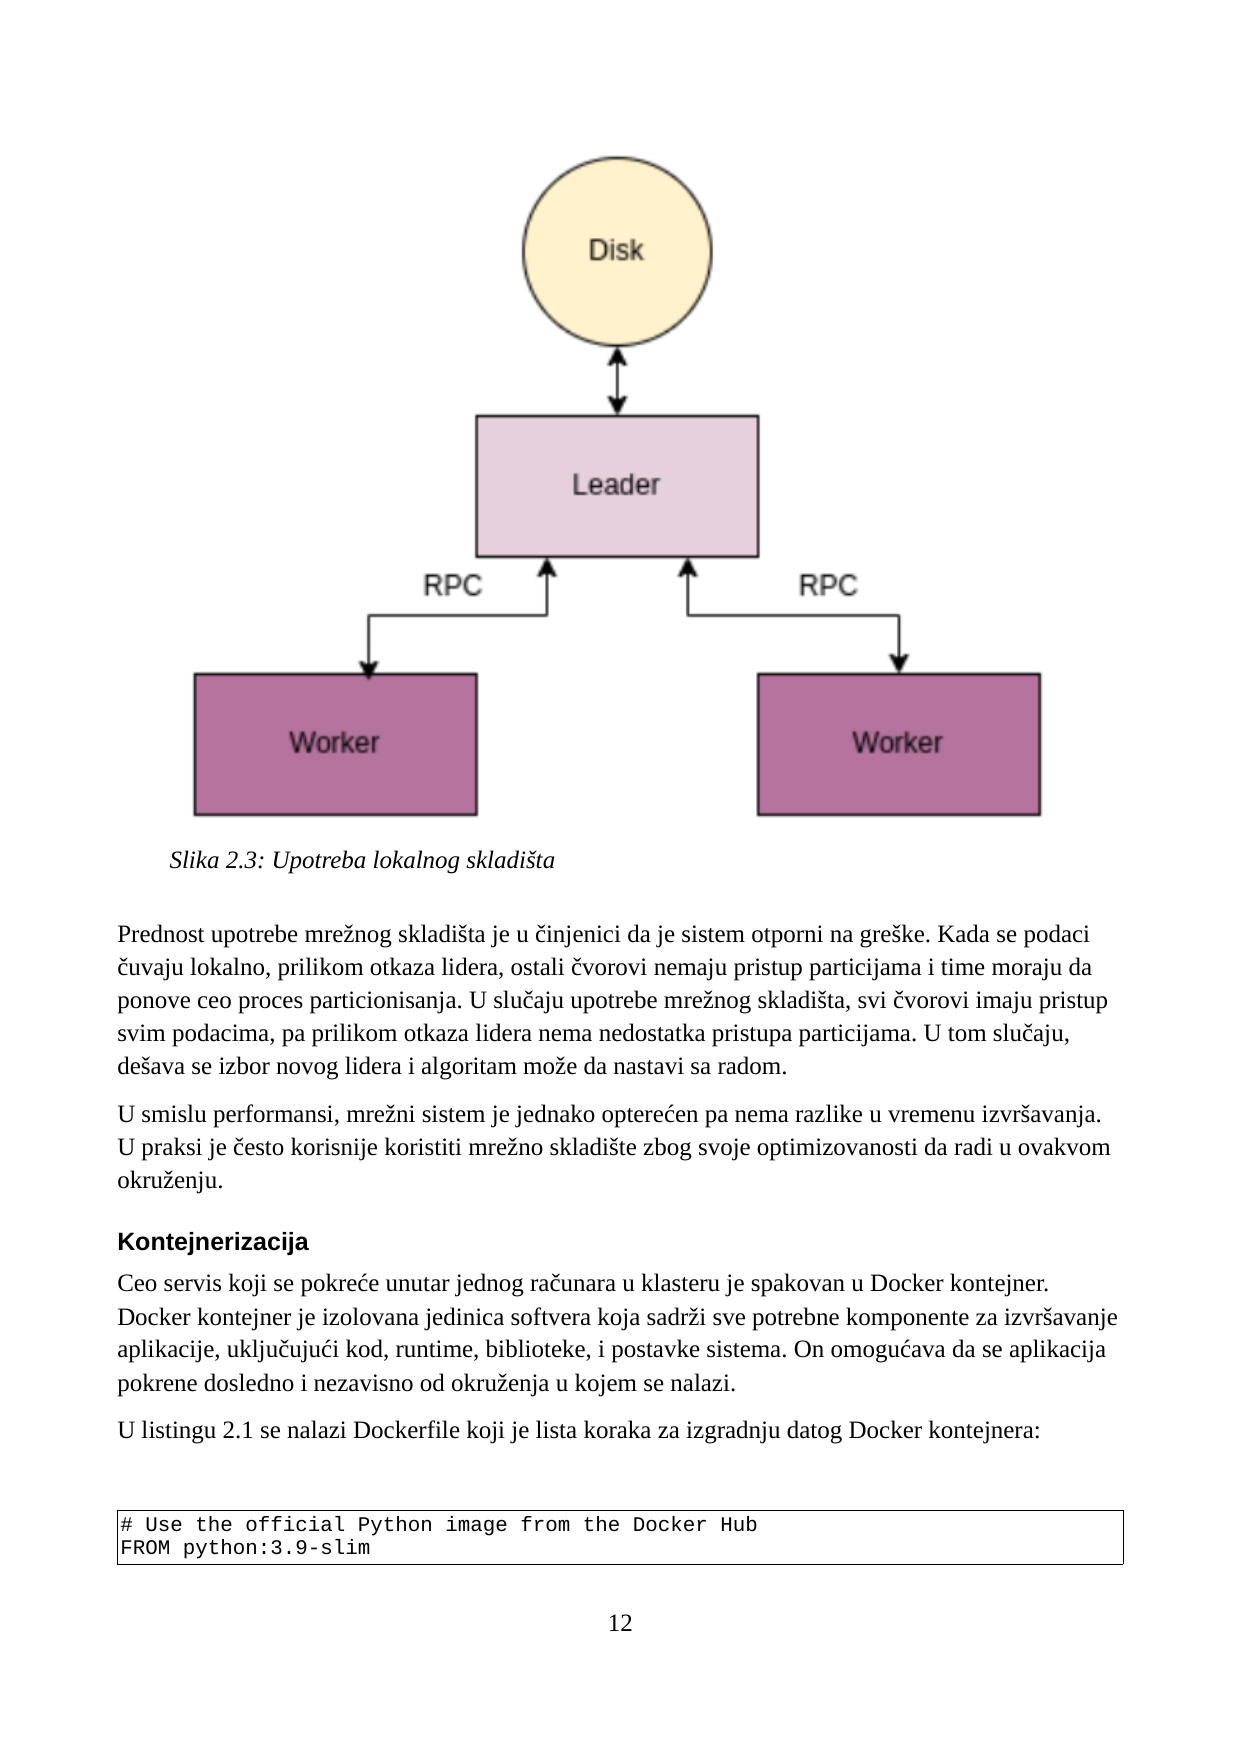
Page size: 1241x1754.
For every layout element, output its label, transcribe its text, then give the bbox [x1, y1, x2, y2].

text U listingu 2.1 se nalazi Dockerfile koji je lista koraka za izgradnju datog Docker kontejnera: [117, 1415, 1123, 1444]
text Prednost upotrebe mrežnog skladišta je u činjenici da je sistem otporni na greške. Kada se podaci čuvaju lokalno, prilikom otkaza lidera, ostali čvorovi nemaju pristup particijama i time moraju da ponove ceo proces particionisanja. U slučaju upotrebe mrežnog skladišta, svi čvorovi imaju pristup svim podacima, pa prilikom otkaza lidera nema nedostatka pristupa particijama. U tom slučaju, dešava se izbor novog lidera i algoritam može da nastavi sa radom. [117, 919, 1123, 1080]
text U smislu performansi, mrežni sistem je jednako opterećen pa nema razlike u vremenu izvršavanja. U praksi je često korisnije koristiti mrežno skladište zbog svoje optimizovanosti da radi u ovakvom okruženju. [117, 1099, 1123, 1194]
subtitle Kontejnerizacija [117, 1227, 1123, 1256]
text FROM python:3.9-slim [118, 1534, 1123, 1564]
text Ceo servis koji se pokreće unutar jednog računara u klasteru je spakovan u Docker kontejner. Docker kontejner je izolovana jedinica softvera koja sadrži sve potrebne komponente za izvršavanje aplikacije, uključujući kod, runtime, biblioteke, i postavke sistema. On omogućava da se aplikacija pokrene dosledno i nezavisno od okruženja u kojem se nalazi. [117, 1268, 1123, 1396]
picture [169, 129, 1071, 846]
text Slika 2.3: Upotreba lokalnog skladišta [169, 846, 1071, 874]
text # Use the official Python image from the Docker Hub [118, 1511, 1123, 1534]
